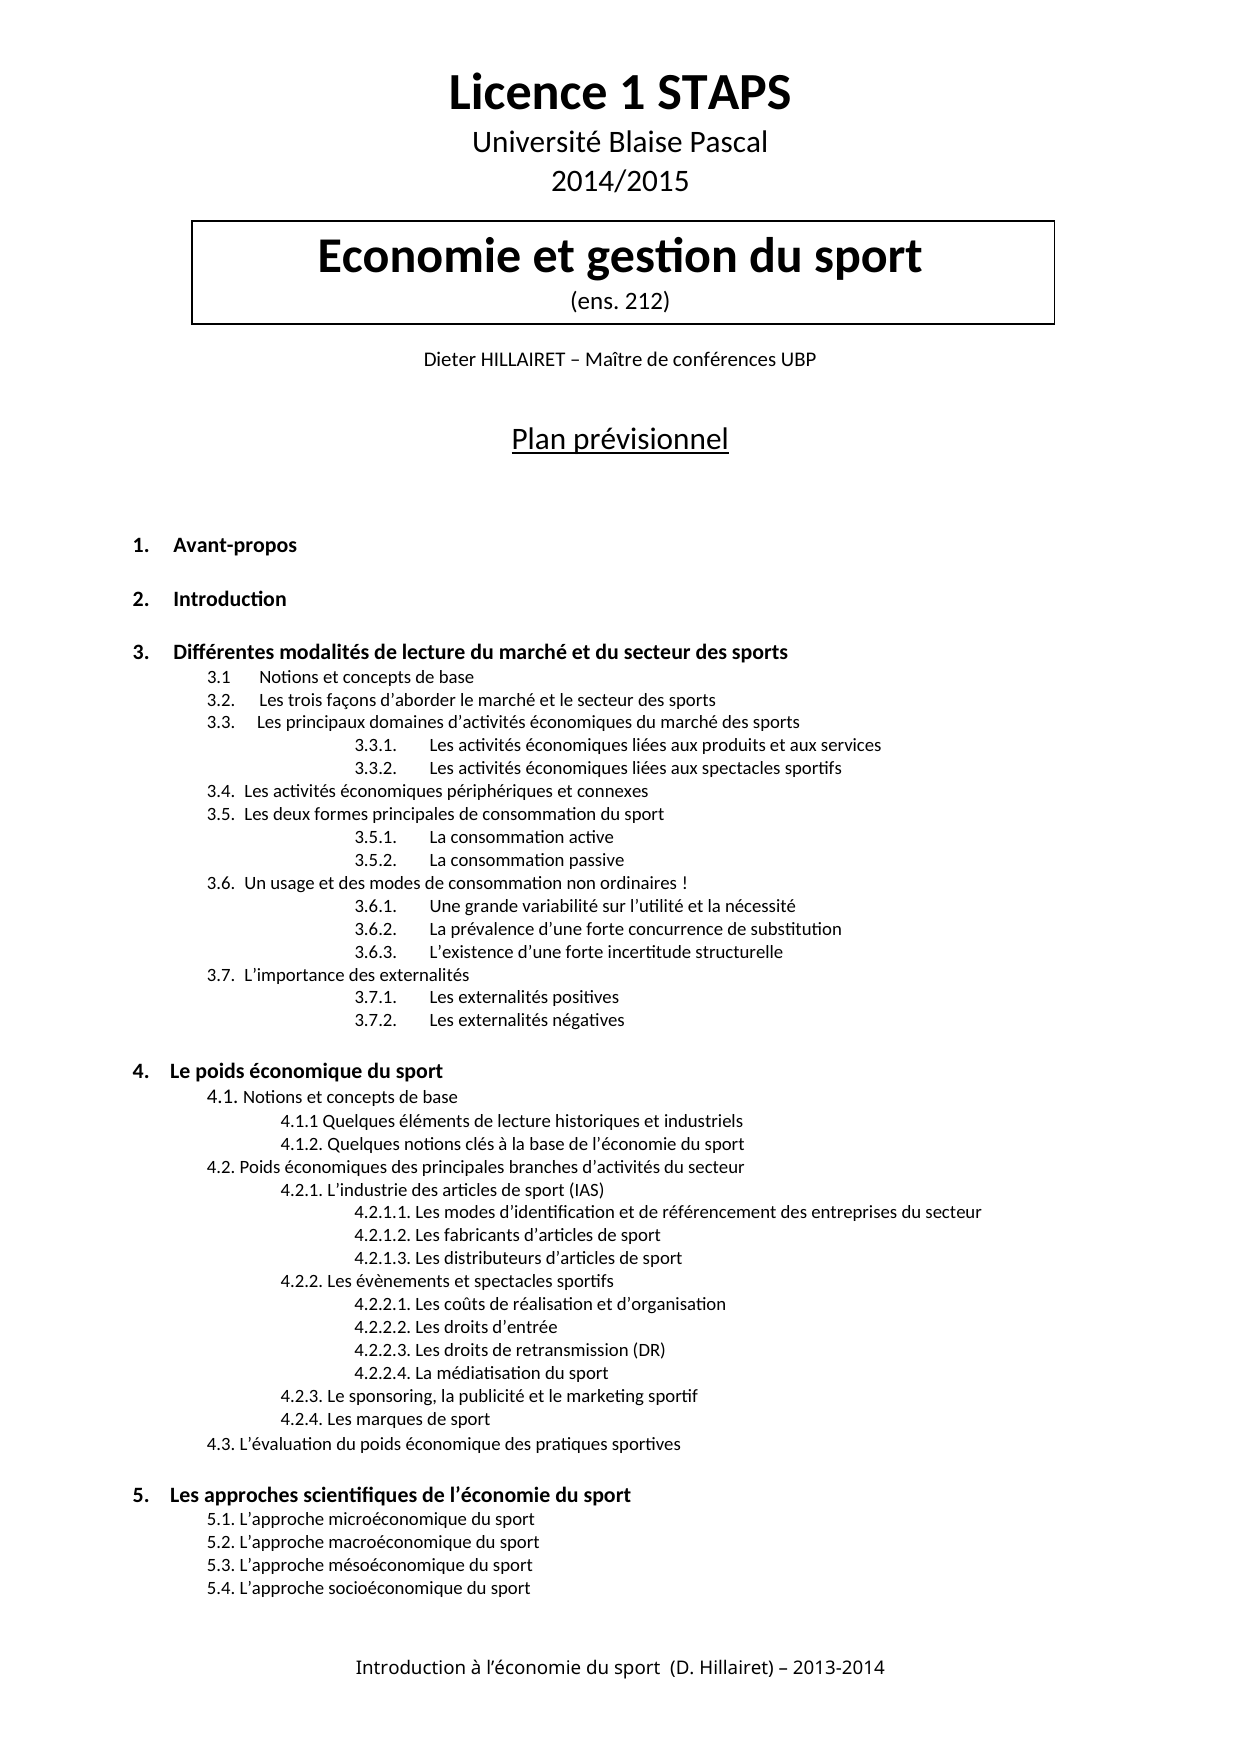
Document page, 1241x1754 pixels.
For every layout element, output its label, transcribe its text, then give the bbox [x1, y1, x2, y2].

list Les activités économiques liées aux spectacles sportifs [354, 757, 1181, 779]
text 4.2.2.4. La médiatisation du sport [133, 1361, 1181, 1384]
list L’importance des externalités [207, 963, 1181, 986]
text 4.1. Notions et concepts de base [133, 1084, 1181, 1109]
text 4.1.1 Quelques éléments de lecture historiques et industriels [133, 1109, 1181, 1132]
text 5.4. L’approche socioéconomique du sport [133, 1576, 1181, 1599]
subtitle Notions et concepts de base [172, 665, 1181, 688]
subtitle Les activités économiques périphériques et connexes [207, 779, 1181, 802]
list La prévalence d’une forte concurrence de substitution [354, 917, 1181, 940]
list Les externalités négatives [354, 1009, 1181, 1032]
subtitle [59, 224, 191, 285]
text 4.2.1.1. Les modes d’identification et de référencement des entreprises du secteur [133, 1201, 1181, 1224]
text 4.2.1.3. Les distributeurs d’articles de sport [133, 1247, 1181, 1269]
text 4.2.2.2. Les droits d’entrée [280, 1315, 1181, 1338]
text Université Blaise Pascal [59, 123, 1181, 161]
text 5.1. L’approche microéconomique du sport [133, 1507, 1181, 1530]
text 5.3. L’approche mésoéconomique du sport [207, 1553, 1181, 1576]
list Un usage et des modes de consommation non ordinaires ! [207, 871, 1181, 894]
text 4.2.3. Le sponsoring, la publicité et le marketing sportif [133, 1384, 1181, 1407]
text (ens. 212) [193, 285, 1054, 316]
list Le poids économique du sport [132, 1057, 1181, 1084]
list L’existence d’une forte incertitude structurelle [354, 940, 1181, 963]
subtitle Les principaux domaines d’activités économiques du marché des sports [207, 711, 1181, 734]
text 4.2.2.1. Les coûts de réalisation et d’organisation [133, 1292, 1181, 1315]
text 2014/2015 [59, 161, 1181, 199]
text [1055, 285, 1181, 316]
subtitle Economie et gestion du sport [193, 224, 1054, 285]
text 4.2.2.3. Les droits de retransmission (DR) [133, 1338, 1181, 1361]
text 4.3. L’évaluation du poids économique des pratiques sportives [133, 1430, 1181, 1455]
text [59, 285, 191, 316]
text 3.2. Les trois façons d’aborder le marché et le secteur des sports [207, 688, 1181, 711]
subtitle [1055, 224, 1181, 285]
subtitle Différentes modalités de lecture du marché et du secteur des sports [132, 638, 1181, 665]
text 5.2. L’approche macroéconomique du sport [133, 1530, 1181, 1553]
list Les deux formes principales de consommation du sport [207, 802, 1181, 825]
text 4.2.1.2. Les fabricants d’articles de sport [133, 1224, 1181, 1247]
list La consommation active [354, 825, 1181, 848]
text 4.2. Poids économiques des principales branches d’activités du secteur [133, 1155, 1181, 1178]
text Plan prévisionnel [59, 419, 1181, 457]
text 4.2.1. L’industrie des articles de sport (IAS) [133, 1178, 1181, 1201]
list Une grande variabilité sur l’utilité et la nécessité [354, 894, 1181, 917]
subtitle Avant-propos [132, 532, 1181, 558]
text 4.2.2. Les évènements et spectacles sportifs [133, 1269, 1181, 1292]
list Les approches scientifiques de l’économie du sport [132, 1481, 1181, 1507]
subtitle Introduction [132, 585, 1181, 612]
list La consommation passive [354, 848, 1181, 871]
list Les externalités positives [354, 986, 1181, 1009]
text 4.2.4. Les marques de sport [133, 1407, 1181, 1430]
list Les activités économiques liées aux produits et aux services [354, 734, 1181, 757]
subtitle Licence 1 STAPS [59, 59, 1181, 123]
text 4.1.2. Quelques notions clés à la base de l’économie du sport [133, 1132, 1181, 1155]
subtitle Dieter HILLAIRET – Maître de conférences UBP [59, 346, 1181, 372]
